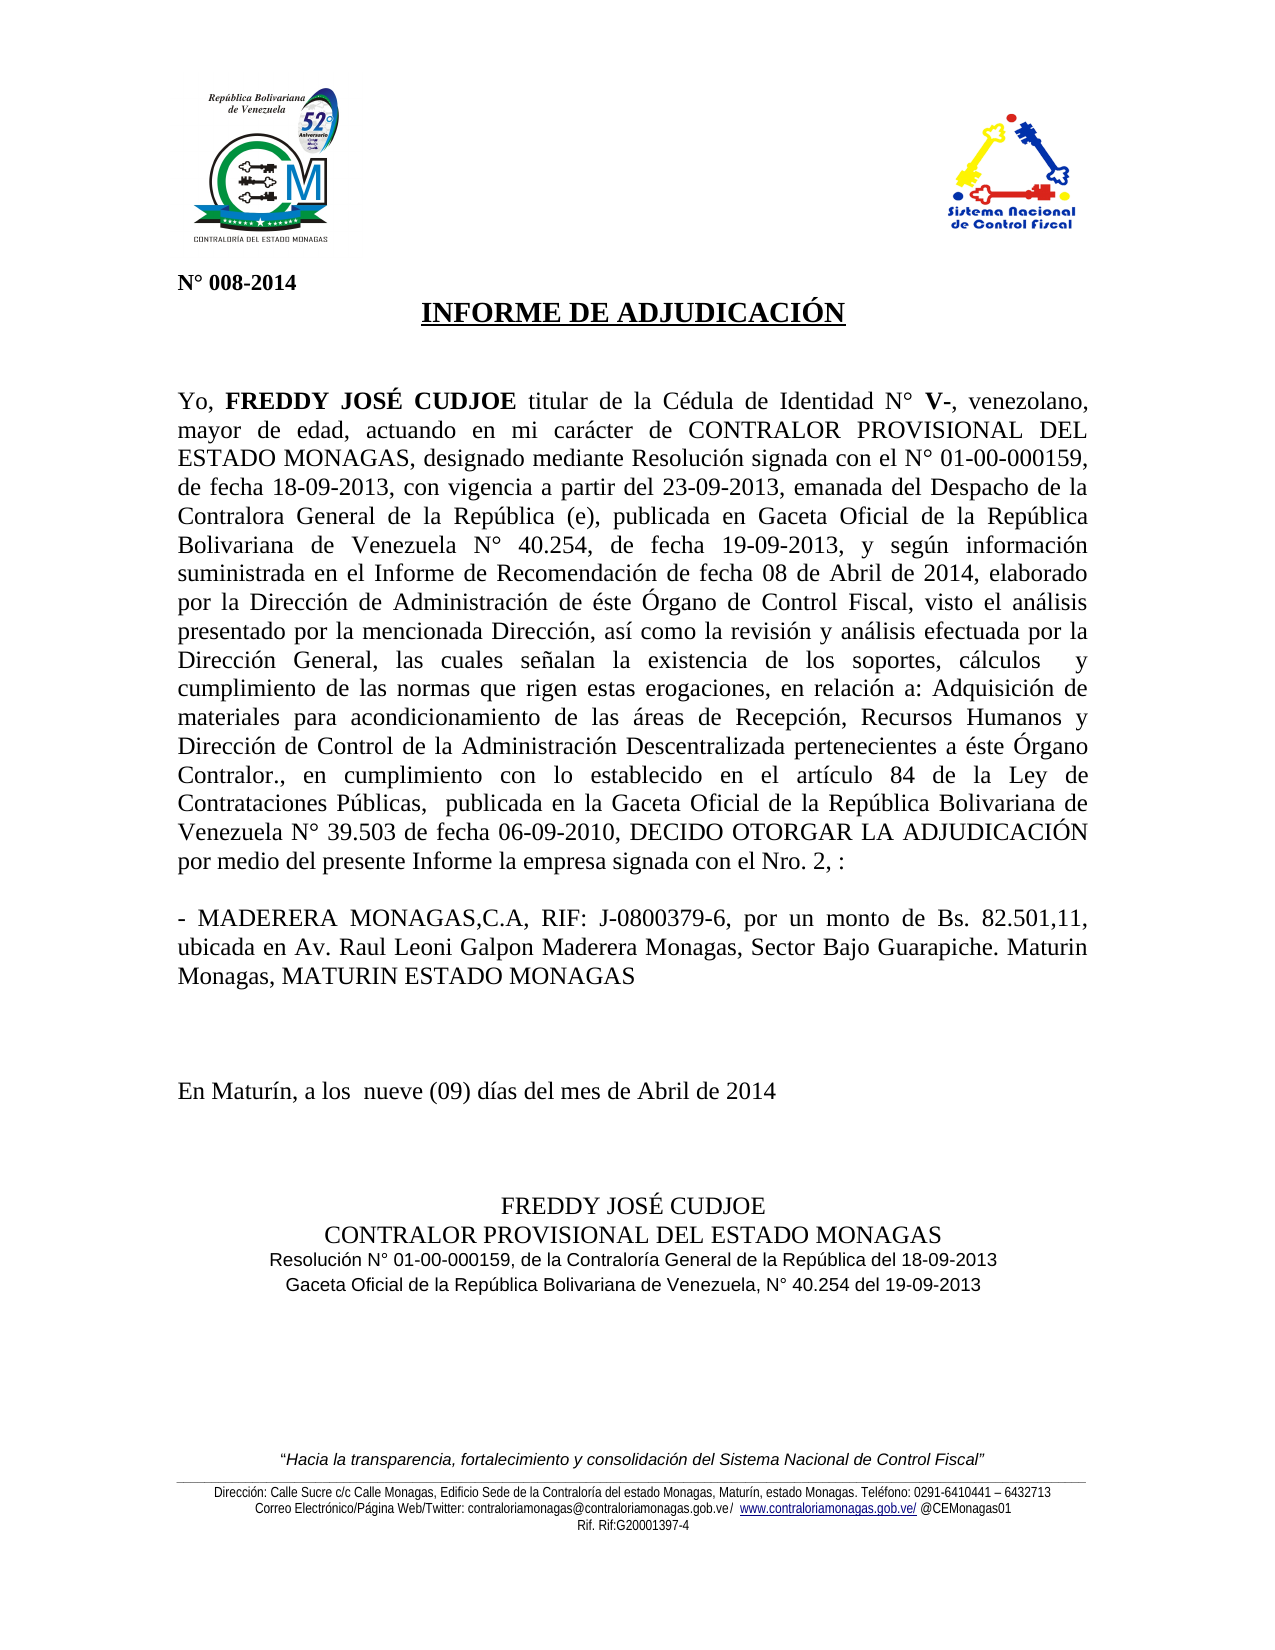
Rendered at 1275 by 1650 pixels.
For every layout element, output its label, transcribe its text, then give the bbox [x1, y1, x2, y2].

text Yo, FREDDY JOSÉ CUDJOE titular de la Cédula de Identidad N° V-, venezolano, mayor de edad, actuando en mi carácter de CONTRALOR PROVISIONAL DEL ESTADO MONAGAS, designado mediante Resolución signada con el N° 01-00-000159, de fecha 18-09-2013, con vigencia a partir del 23-09-2013, emanada del Despacho de la Contralora General de la República (e), publicada en Gaceta Oficial de la República Bolivariana de Venezuela N° 40.254, de fecha 19-09-2013, y según información suministrada en el Informe de Recomendación de fecha 08 de Abril de 2014, elaborado por la Dirección de Administración de éste Órgano de Control Fiscal, visto el análisis presentado por la mencionada Dirección, así como la revisión y análisis efectuada por la Dirección General, las cuales señalan la existencia de los soportes, cálculos y cumplimiento de las normas que rigen estas erogaciones, en relación a: Adquisición de materiales para acondicionamiento de las áreas de Recepción, Recursos Humanos y Dirección de Control de la Administración Descentralizada pertenecientes a éste Órgano Contralor., en cumplimiento con lo establecido en el artículo 84 de la Ley de Contrataciones Públicas, publicada en la Gaceta Oficial de la República Bolivariana de Venezuela N° 39.503 de fecha 06-09-2010, DECIDO OTORGAR LA ADJUDICACIÓN por medio del presente Informe la empresa signada con el Nro. 2, : [177, 386, 1089, 875]
text En Maturín, a los nueve (09) días del mes de Abril de 2014 [177, 1076, 1089, 1105]
text CONTRALOR PROVISIONAL DEL ESTADO MONAGAS [177, 1220, 1089, 1248]
text - MADERERA MONAGAS,C.A, RIF: J-0800379-6, por un monto de Bs. 82.501,11, ubicada en Av. Raul Leoni Galpon Maderera Monagas, Sector Bajo Guarapiche. Maturin Monagas, MATURIN ESTADO MONAGAS [177, 903, 1089, 1047]
picture [169, 72, 363, 258]
text INFORME DE ADJUDICACIÓN [177, 295, 1089, 328]
text FREDDY JOSÉ CUDJOE [177, 1191, 1089, 1220]
text Resolución N° 01-00-000159, de la Contraloría General de la República del 18-09-2013 [177, 1248, 1089, 1270]
text N° 008-2014 [177, 269, 1089, 295]
picture [941, 107, 1088, 235]
text Gaceta Oficial de la República Bolivariana de Venezuela, N° 40.254 del 19-09-2013 [177, 1270, 1089, 1295]
